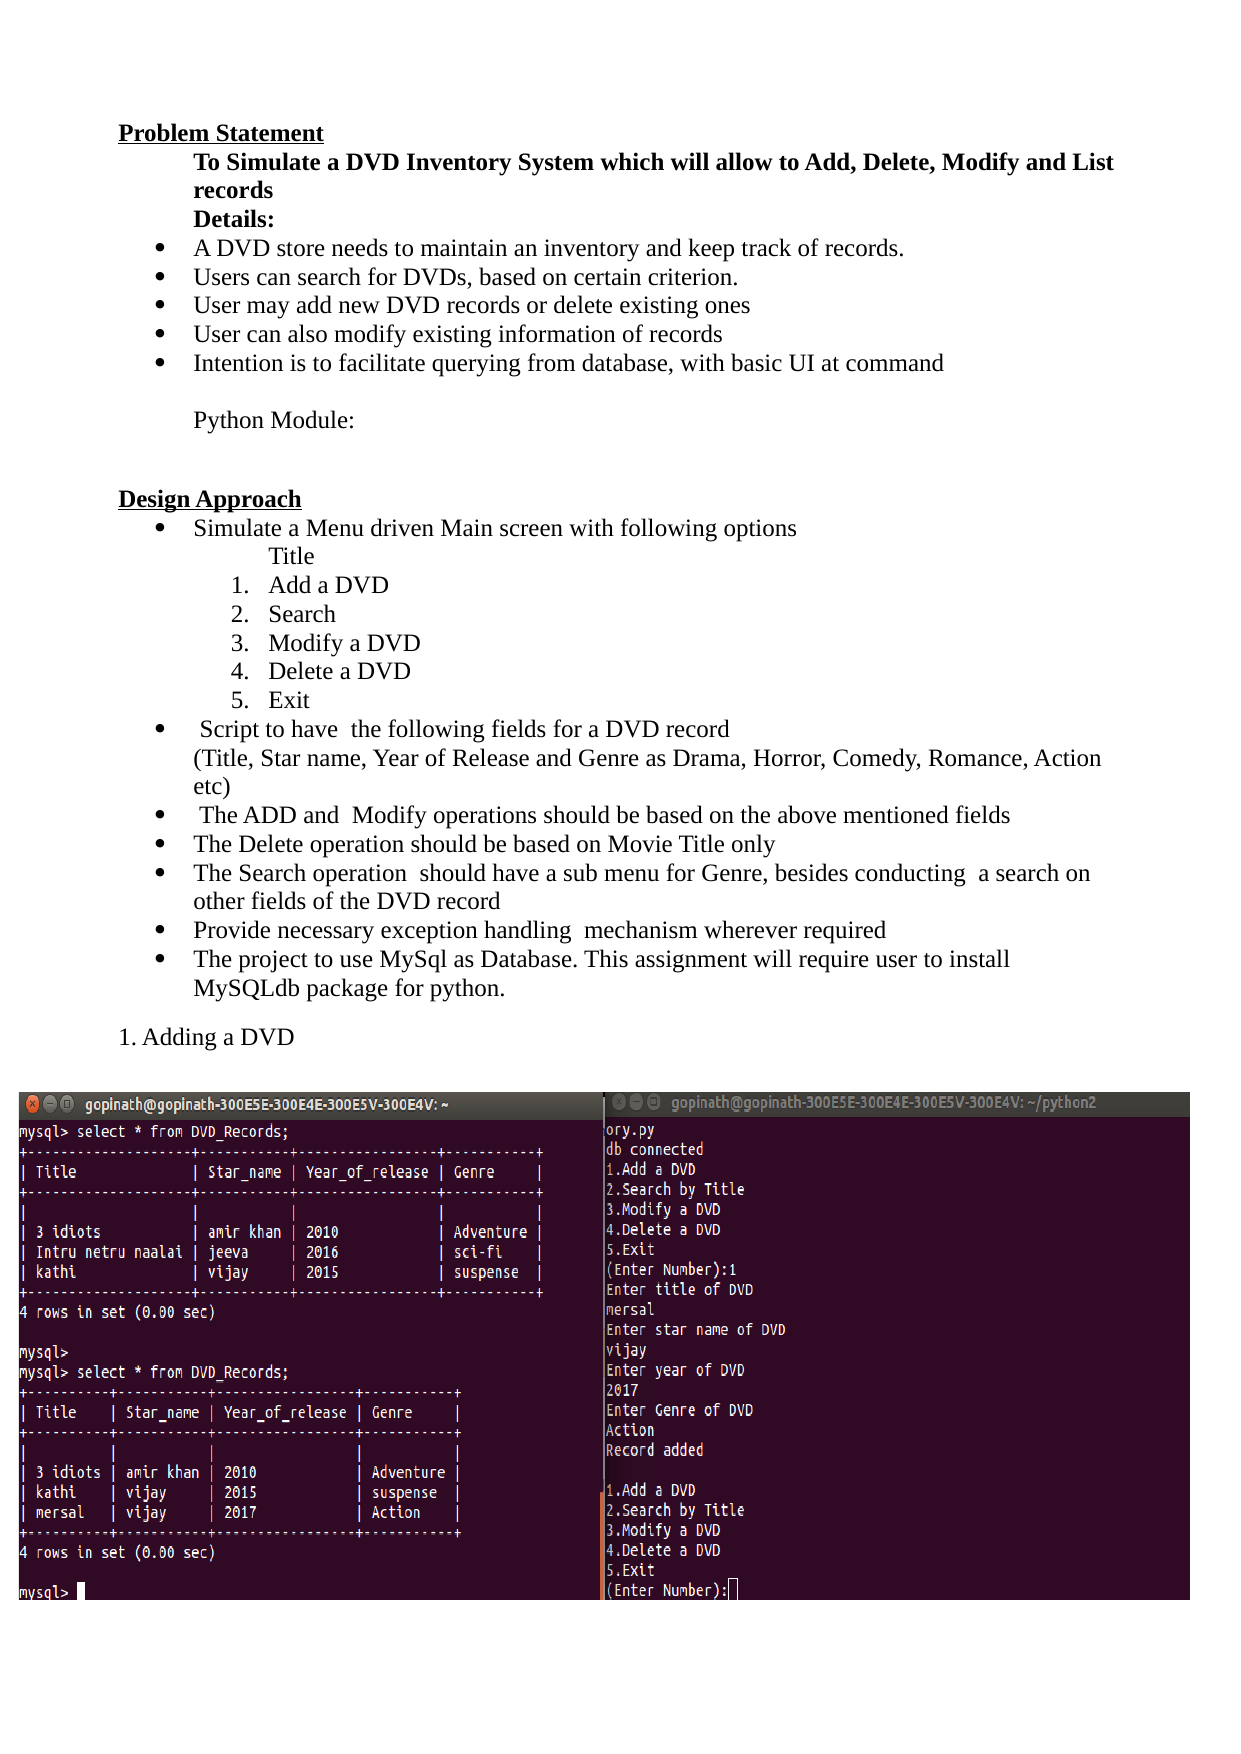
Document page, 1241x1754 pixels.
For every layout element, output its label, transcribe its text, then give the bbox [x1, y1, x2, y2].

list Exit [231, 685, 1122, 714]
list Simulate a Menu driven Main screen with following options [156, 513, 1122, 541]
list Search [231, 599, 1122, 628]
list Python Module: [193, 406, 1122, 434]
list A DVD store needs to maintain an inventory and keep track of records. [156, 233, 1122, 262]
text Design Approach [118, 484, 1122, 513]
list Add a DVD [231, 570, 1122, 599]
list Details: [193, 204, 1122, 233]
list Modify a DVD [231, 628, 1122, 656]
list User may add new DVD records or delete existing ones [156, 291, 1122, 319]
list Provide necessary exception handling mechanism wherever required [156, 915, 1122, 944]
list User can also modify existing information of records [156, 319, 1122, 348]
list The ADD and Modify operations should be based on the above mentioned fields [156, 800, 1122, 829]
list The project to use MySql as Database. This assignment will require user to install MySQLdb package for python. [156, 944, 1122, 1001]
list Intention is to facilitate querying from database, with basic UI at command [156, 348, 1122, 377]
list To Simulate a DVD Inventory System which will allow to Add, Delete, Modify and List records [193, 147, 1122, 204]
list Script to have the following fields for a DVD record [156, 714, 1122, 743]
list The Search operation should have a sub menu for Genre, besides conducting a search on other fields of the DVD record [156, 858, 1122, 915]
list Title [268, 541, 1122, 570]
list Delete a DVD [231, 656, 1122, 685]
text 1. Adding a DVD [118, 1022, 1122, 1051]
list The Delete operation should be based on Movie Title only [156, 829, 1122, 858]
picture [18, 1092, 1190, 1600]
text Problem Statement [118, 118, 1122, 147]
list (Title, Star name, Year of Release and Genre as Drama, Horror, Comedy, Romance, Action etc) [193, 743, 1122, 800]
list Users can search for DVDs, based on certain criterion. [156, 262, 1122, 291]
